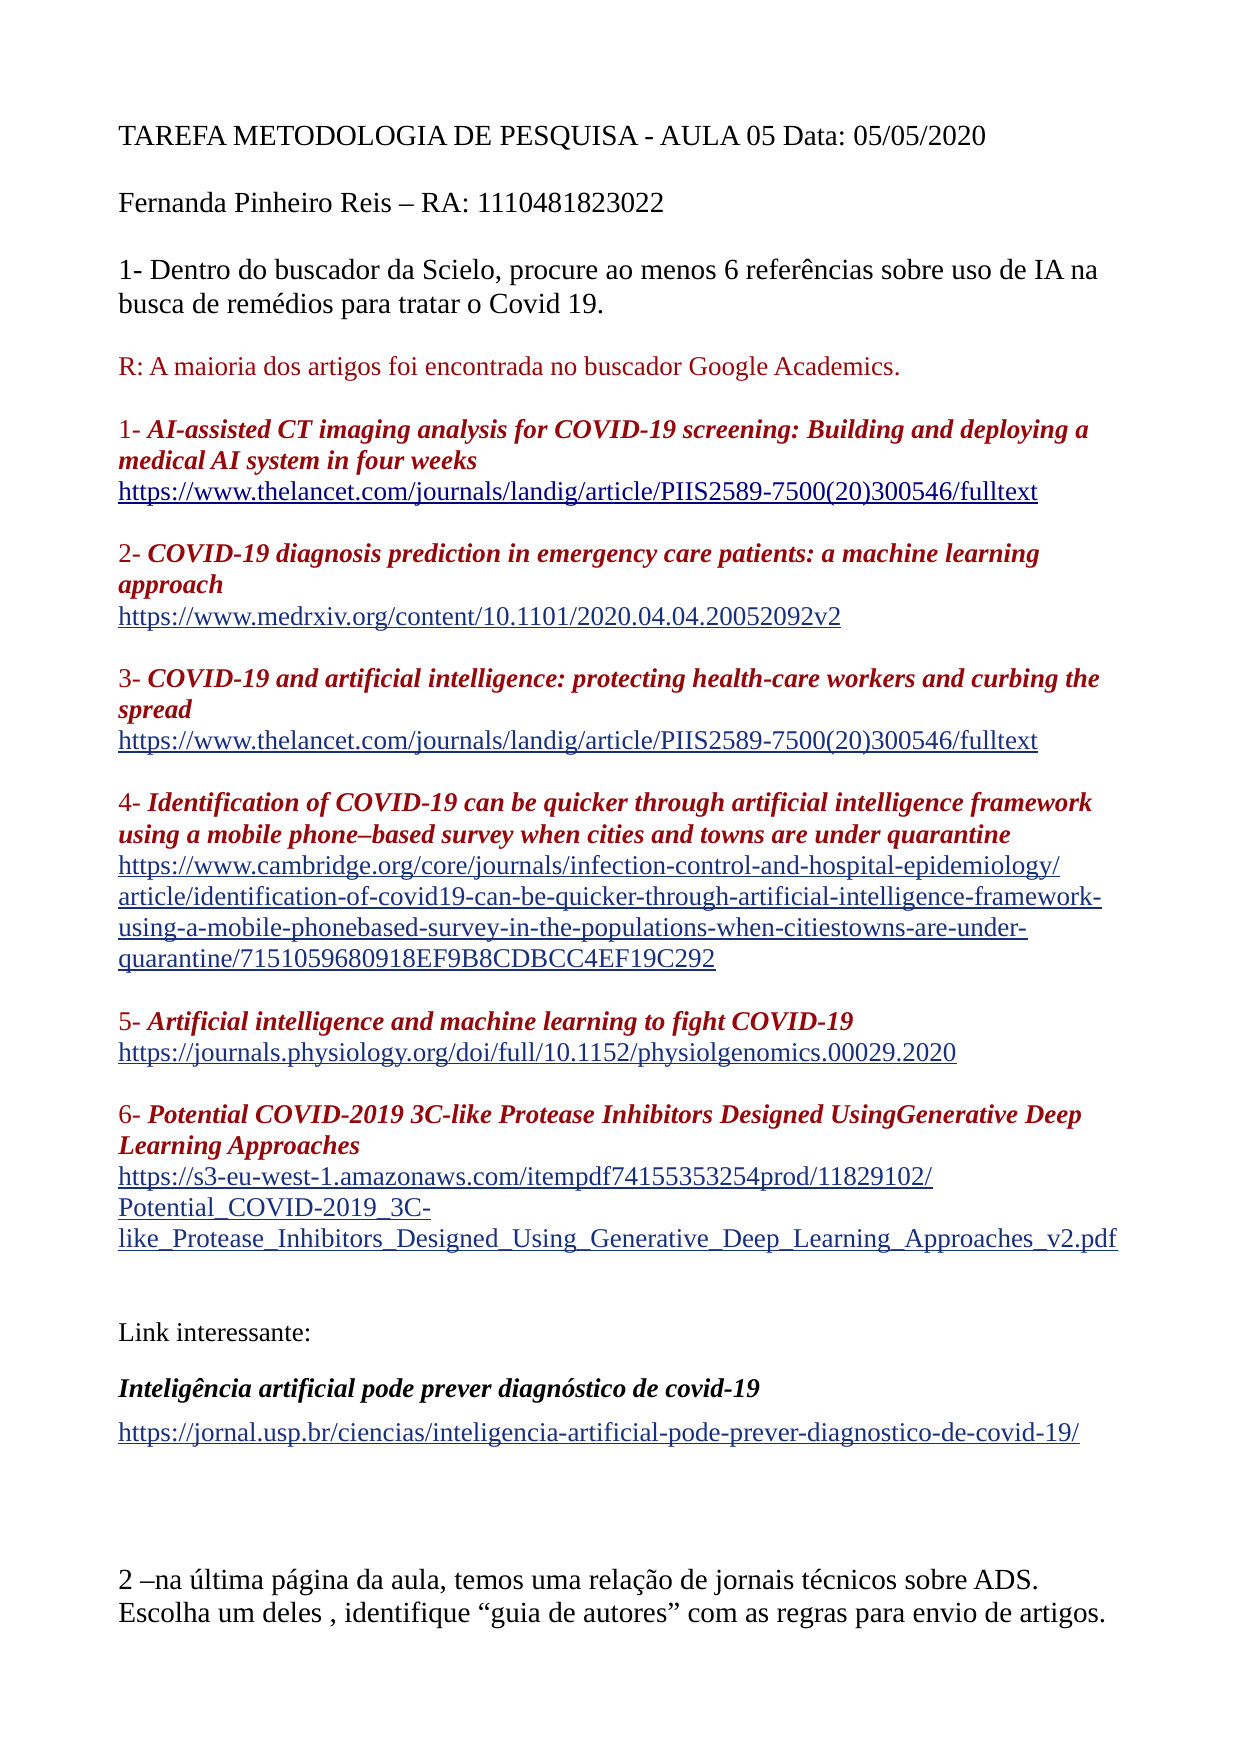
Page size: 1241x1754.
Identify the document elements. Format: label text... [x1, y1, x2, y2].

text https://www.cambridge.org/core/journals/infection-control-and-hospital-epidemiology/article/identification-of-covid19-can-be-quicker-through-artificial-intelligence-framework-using-a-mobile-phonebased-survey-in-the-populations-when-citiestowns-are-under-quarantine/7151059680918EF9B8CDBCC4EF19C292 [118, 849, 1122, 973]
text https://www.thelancet.com/journals/landig/article/PIIS2589-7500(20)300546/fulltext [118, 475, 1122, 506]
text Link interessante: [118, 1316, 1122, 1347]
text 2 –na última página da aula, temos uma relação de jornais técnicos sobre ADS. Escolha um deles , identifique “guia de autores” com as regras para envio de artigos. [118, 1562, 1122, 1629]
text 4- Identification of COVID-19 can be quicker through artificial intelligence framework using a mobile phone–based survey when cities and towns are under quarantine [118, 787, 1122, 849]
text https://journals.physiology.org/doi/full/10.1152/physiolgenomics.00029.2020 [118, 1036, 1122, 1067]
text 1- Dentro do buscador da Scielo, procure ao menos 6 referências sobre uso de IA na busca de remédios para tratar o Covid 19. [118, 252, 1122, 319]
text https://s3-eu-west-1.amazonaws.com/itempdf74155353254prod/11829102/Potential_COVID-2019_3C-like_Protease_Inhibitors_Designed_Using_Generative_Deep_Learning_Approaches_v2.pdf [118, 1160, 1122, 1254]
text https://www.thelancet.com/journals/landig/article/PIIS2589-7500(20)300546/fulltext [118, 724, 1122, 755]
text R: A maioria dos artigos foi encontrada no buscador Google Academics. [118, 351, 1122, 382]
text 6- Potential COVID-2019 3C-like Protease Inhibitors Designed UsingGenerative Deep Learning Approaches [118, 1098, 1122, 1160]
text https://jornal.usp.br/ciencias/inteligencia-artificial-pode-prever-diagnostico-de-covid-19/ [118, 1416, 1122, 1447]
text Fernanda Pinheiro Reis – RA: 1110481823022 [118, 185, 1122, 219]
text 2- COVID-19 diagnosis prediction in emergency care patients: a machine learning approach [118, 537, 1122, 600]
text 3- COVID-19 and artificial intelligence: protecting health-care workers and curbing the spread [118, 662, 1122, 724]
text TAREFA METODOLOGIA DE PESQUISA - AULA 05 Data: 05/05/2020 [118, 118, 1122, 152]
text https://www.medrxiv.org/content/10.1101/2020.04.04.20052092v2 [118, 600, 1122, 631]
text 5- Artificial intelligence and machine learning to fight COVID-19 [118, 1004, 1122, 1036]
text 1- AI-assisted CT imaging analysis for COVID-19 screening: Building and deploying a medical AI system in four weeks [118, 413, 1122, 475]
subtitle Inteligência artificial pode prever diagnóstico de covid-19 [118, 1372, 1122, 1403]
